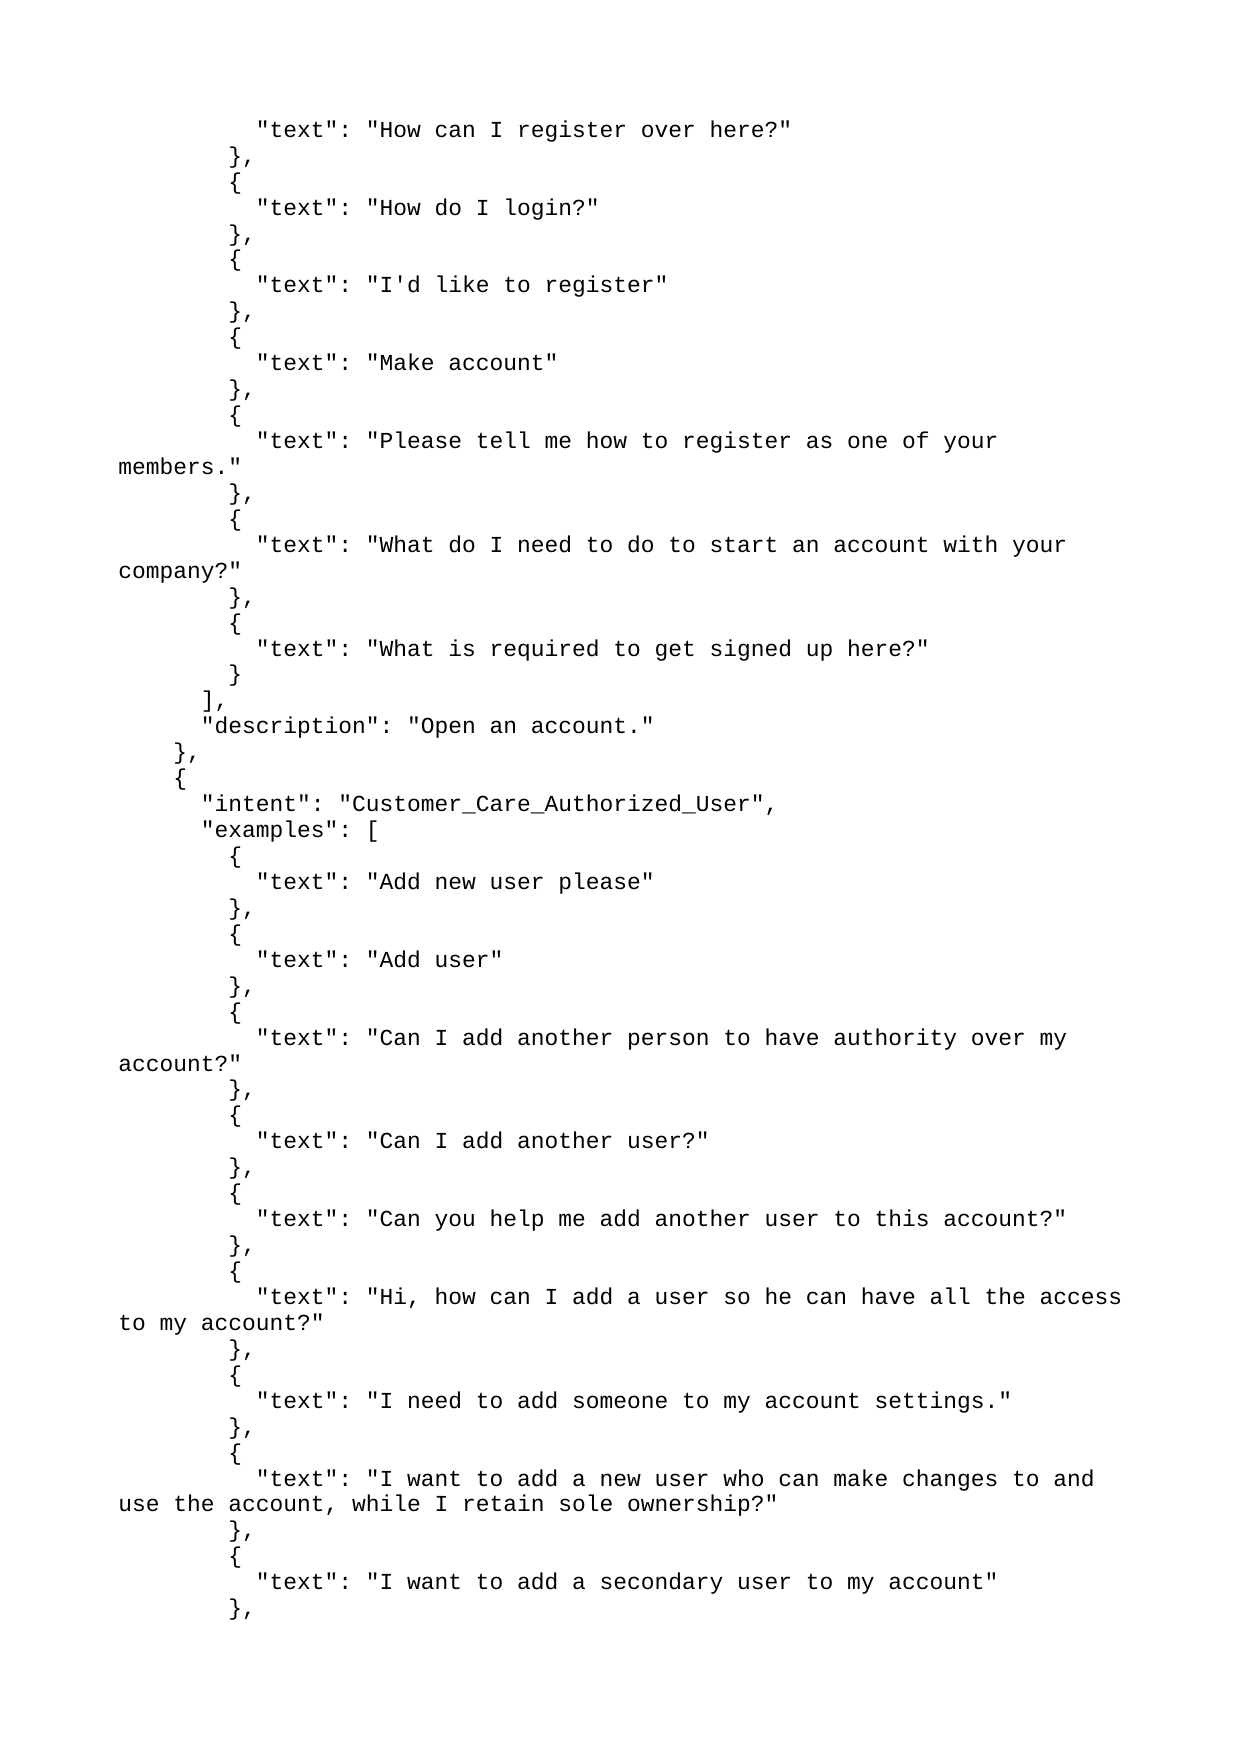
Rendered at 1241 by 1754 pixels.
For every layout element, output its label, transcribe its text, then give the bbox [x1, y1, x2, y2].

text "text": "Add user" [118, 948, 1122, 974]
text "text": "What is required to get signed up here?" [118, 637, 1122, 663]
text }, [118, 1337, 1122, 1363]
text "text": "Add new user please" [118, 870, 1122, 896]
text }, [118, 481, 1122, 507]
text }, [118, 1078, 1122, 1104]
text }, [118, 896, 1122, 922]
text "text": "Please tell me how to register as one of your members." [118, 429, 1122, 481]
text "intent": "Customer_Care_Authorized_User", [118, 792, 1122, 818]
text "text": "How can I register over here?" [118, 118, 1122, 144]
text { [118, 1259, 1122, 1285]
text }, [118, 222, 1122, 248]
text }, [118, 1597, 1122, 1622]
text "examples": [ [118, 818, 1122, 844]
text "text": "I'd like to register" [118, 274, 1122, 300]
text "text": "Make account" [118, 352, 1122, 377]
text { [118, 403, 1122, 429]
text "description": "Open an account." [118, 715, 1122, 741]
text { [118, 248, 1122, 274]
text { [118, 1363, 1122, 1389]
text { [118, 326, 1122, 352]
text } [118, 663, 1122, 689]
text { [118, 507, 1122, 533]
text { [118, 611, 1122, 637]
text }, [118, 1233, 1122, 1259]
text "text": "How do I login?" [118, 196, 1122, 222]
text "text": "Can I add another user?" [118, 1130, 1122, 1156]
text { [118, 1182, 1122, 1207]
text }, [118, 1519, 1122, 1545]
text }, [118, 144, 1122, 170]
text "text": "Hi, how can I add a user so he can have all the access to my account?" [118, 1285, 1122, 1337]
text }, [118, 1415, 1122, 1441]
text { [118, 170, 1122, 196]
text }, [118, 974, 1122, 1000]
text "text": "I need to add someone to my account settings." [118, 1389, 1122, 1415]
text "text": "I want to add a new user who can make changes to and use the account, while I retain sole ownership?" [118, 1467, 1122, 1519]
text { [118, 1545, 1122, 1571]
text }, [118, 377, 1122, 403]
text { [118, 1441, 1122, 1467]
text "text": "Can you help me add another user to this account?" [118, 1207, 1122, 1233]
text ], [118, 689, 1122, 715]
text { [118, 922, 1122, 948]
text { [118, 1000, 1122, 1026]
text }, [118, 1156, 1122, 1182]
text "text": "I want to add a secondary user to my account" [118, 1571, 1122, 1597]
text { [118, 767, 1122, 792]
text { [118, 844, 1122, 870]
text { [118, 1104, 1122, 1130]
text "text": "Can I add another person to have authority over my account?" [118, 1026, 1122, 1078]
text }, [118, 300, 1122, 326]
text }, [118, 585, 1122, 611]
text }, [118, 741, 1122, 767]
text "text": "What do I need to do to start an account with your company?" [118, 533, 1122, 585]
